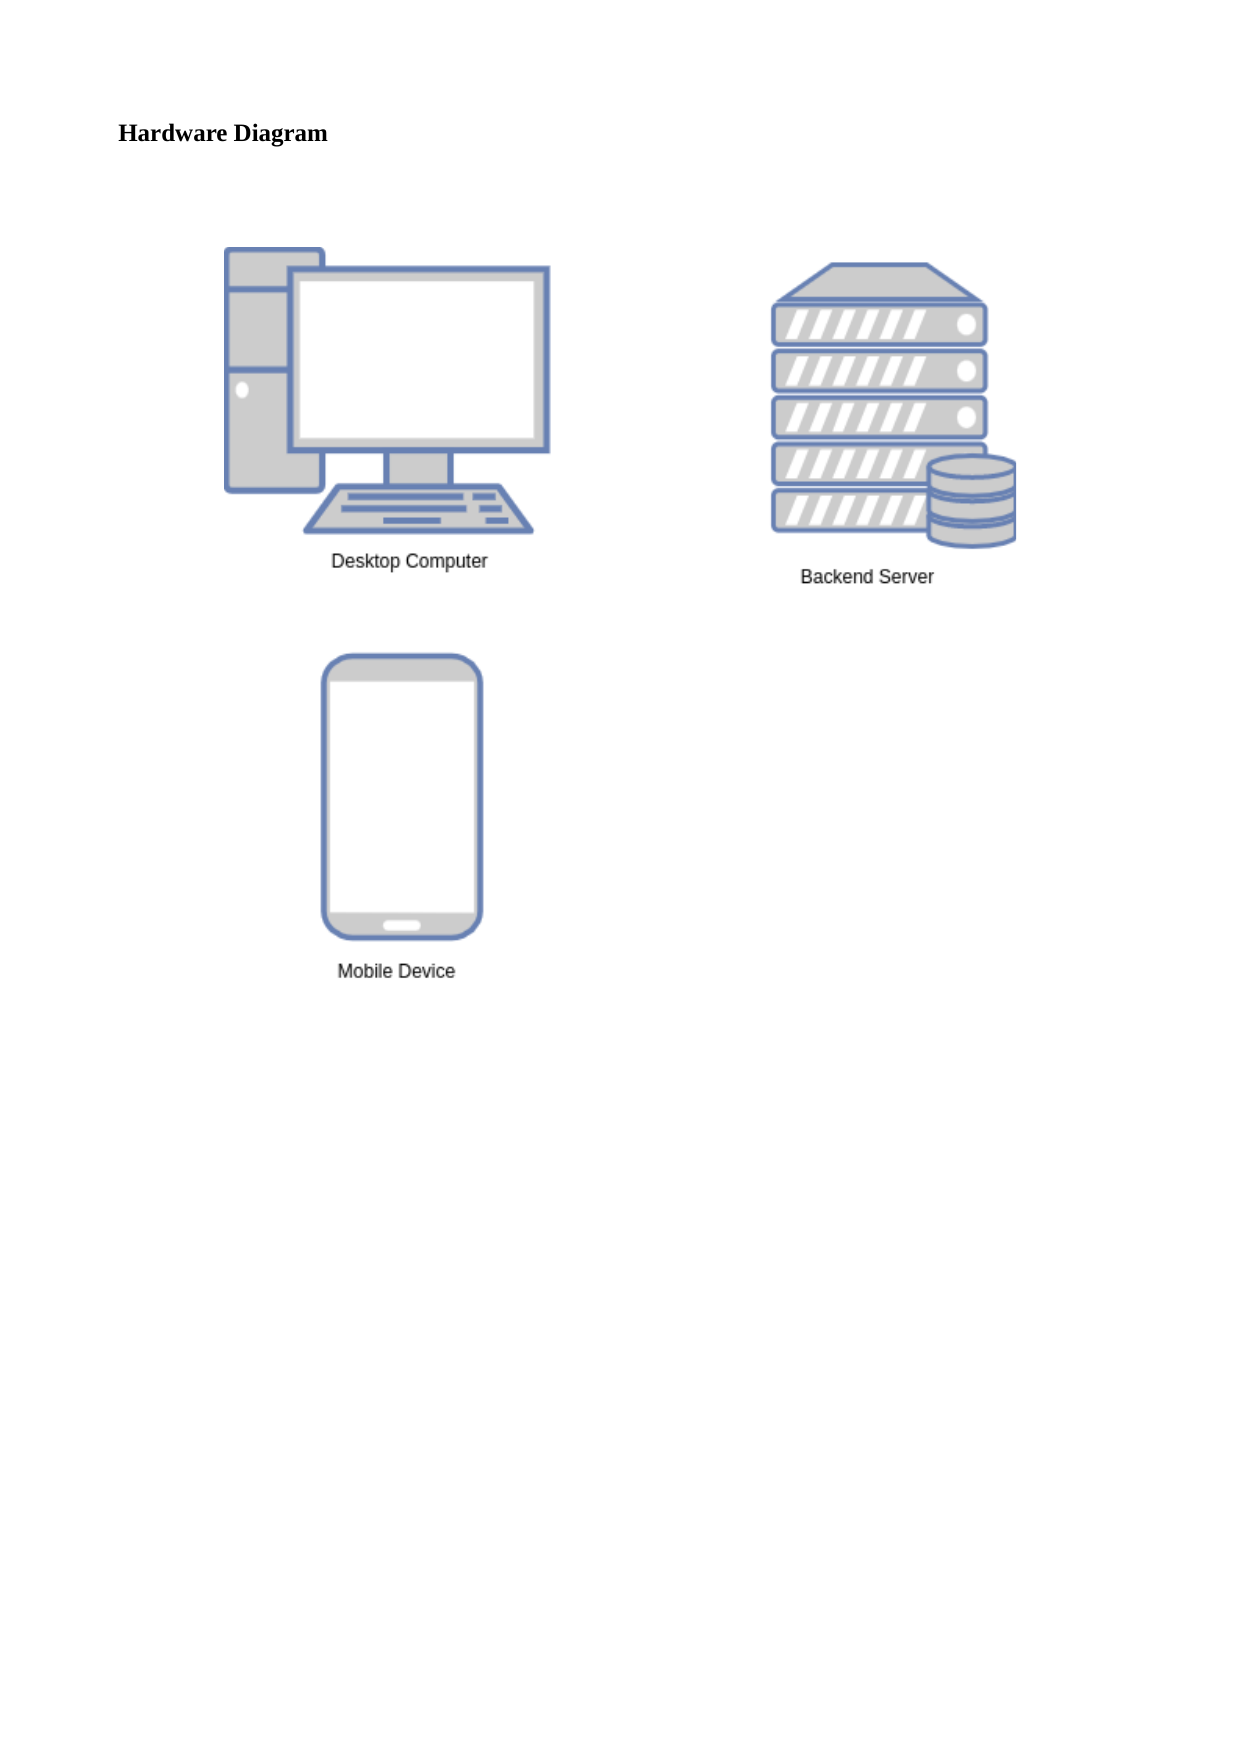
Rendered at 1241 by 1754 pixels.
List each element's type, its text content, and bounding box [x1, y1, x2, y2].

text Hardware Diagram [118, 118, 1122, 147]
picture [224, 247, 1017, 989]
